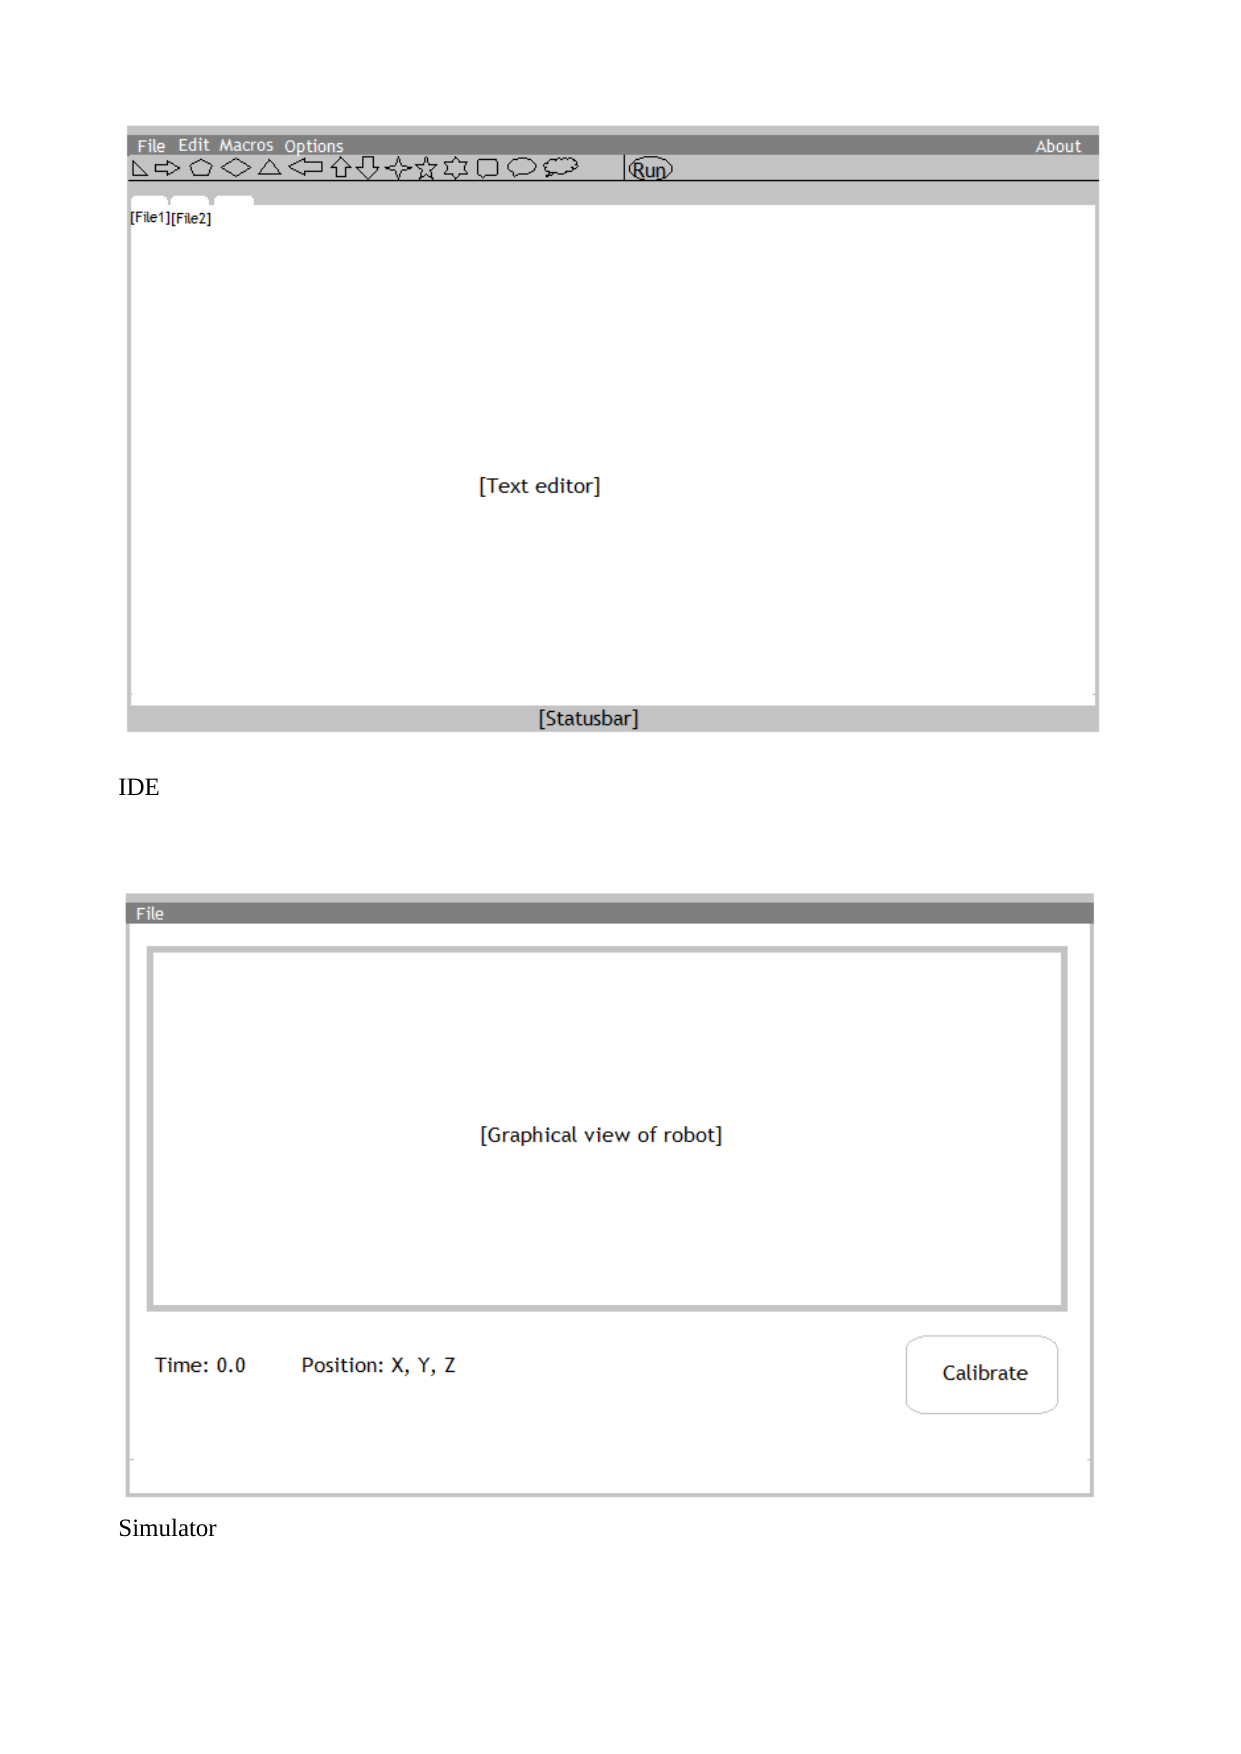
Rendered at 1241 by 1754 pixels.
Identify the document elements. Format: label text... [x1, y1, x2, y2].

text IDE [118, 772, 1122, 801]
picture [118, 887, 1123, 1513]
text Simulator [118, 1513, 1122, 1541]
picture [118, 118, 1123, 744]
